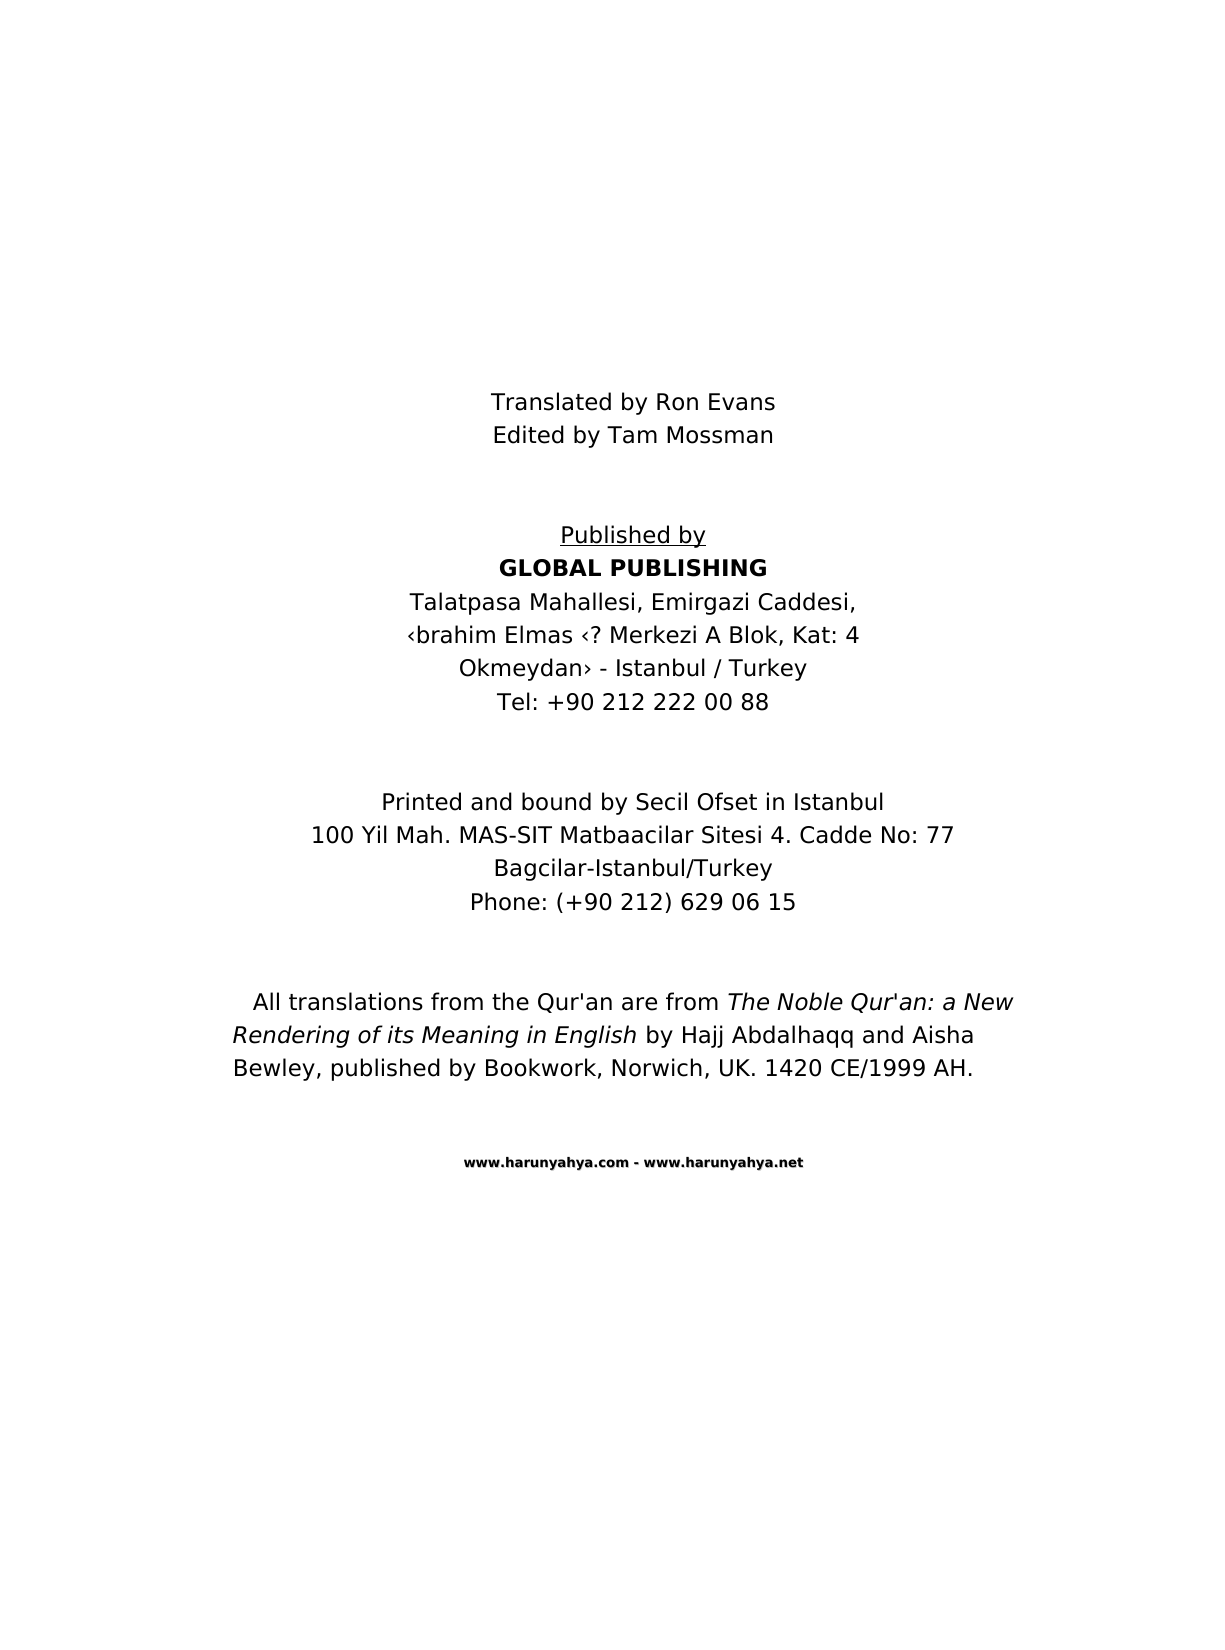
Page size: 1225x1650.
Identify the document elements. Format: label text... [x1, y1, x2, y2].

text Phone: (+90 212) 629 06 15 [187, 883, 1020, 917]
text Edited by Tam Mossman [187, 417, 1020, 450]
text Translated by Ron Evans [187, 383, 1020, 417]
text Talatpasa Mahallesi, Emirgazi Caddesi, [187, 583, 1020, 617]
text Printed and bound by Secil Ofset in Istanbul [187, 783, 1020, 817]
text GLOBAL PUBLISHING [187, 550, 1020, 583]
text Bagcilar-Istanbul/Turkey [187, 850, 1020, 883]
text Published by [187, 517, 1020, 550]
text ‹brahim Elmas ‹? Merkezi A Blok, Kat: 4 [187, 617, 1020, 650]
text Okmeydan› - Istanbul / Turkey [187, 650, 1020, 683]
text All translations from the Qur'an are from The Noble Qur'an: a New Rendering of its Meaning in English by Hajj Abdalhaqq and Aisha Bewley, published by Bookwork, Norwich, UK. 1420 CE/1999 AH. [187, 983, 1020, 1083]
text 100 Yil Mah. MAS-SIT Matbaacilar Sitesi 4. Cadde No: 77 [187, 817, 1020, 850]
text www.harunyahya.com - www.harunyahya.net [187, 1150, 1020, 1183]
text Tel: +90 212 222 00 88 [187, 683, 1020, 717]
